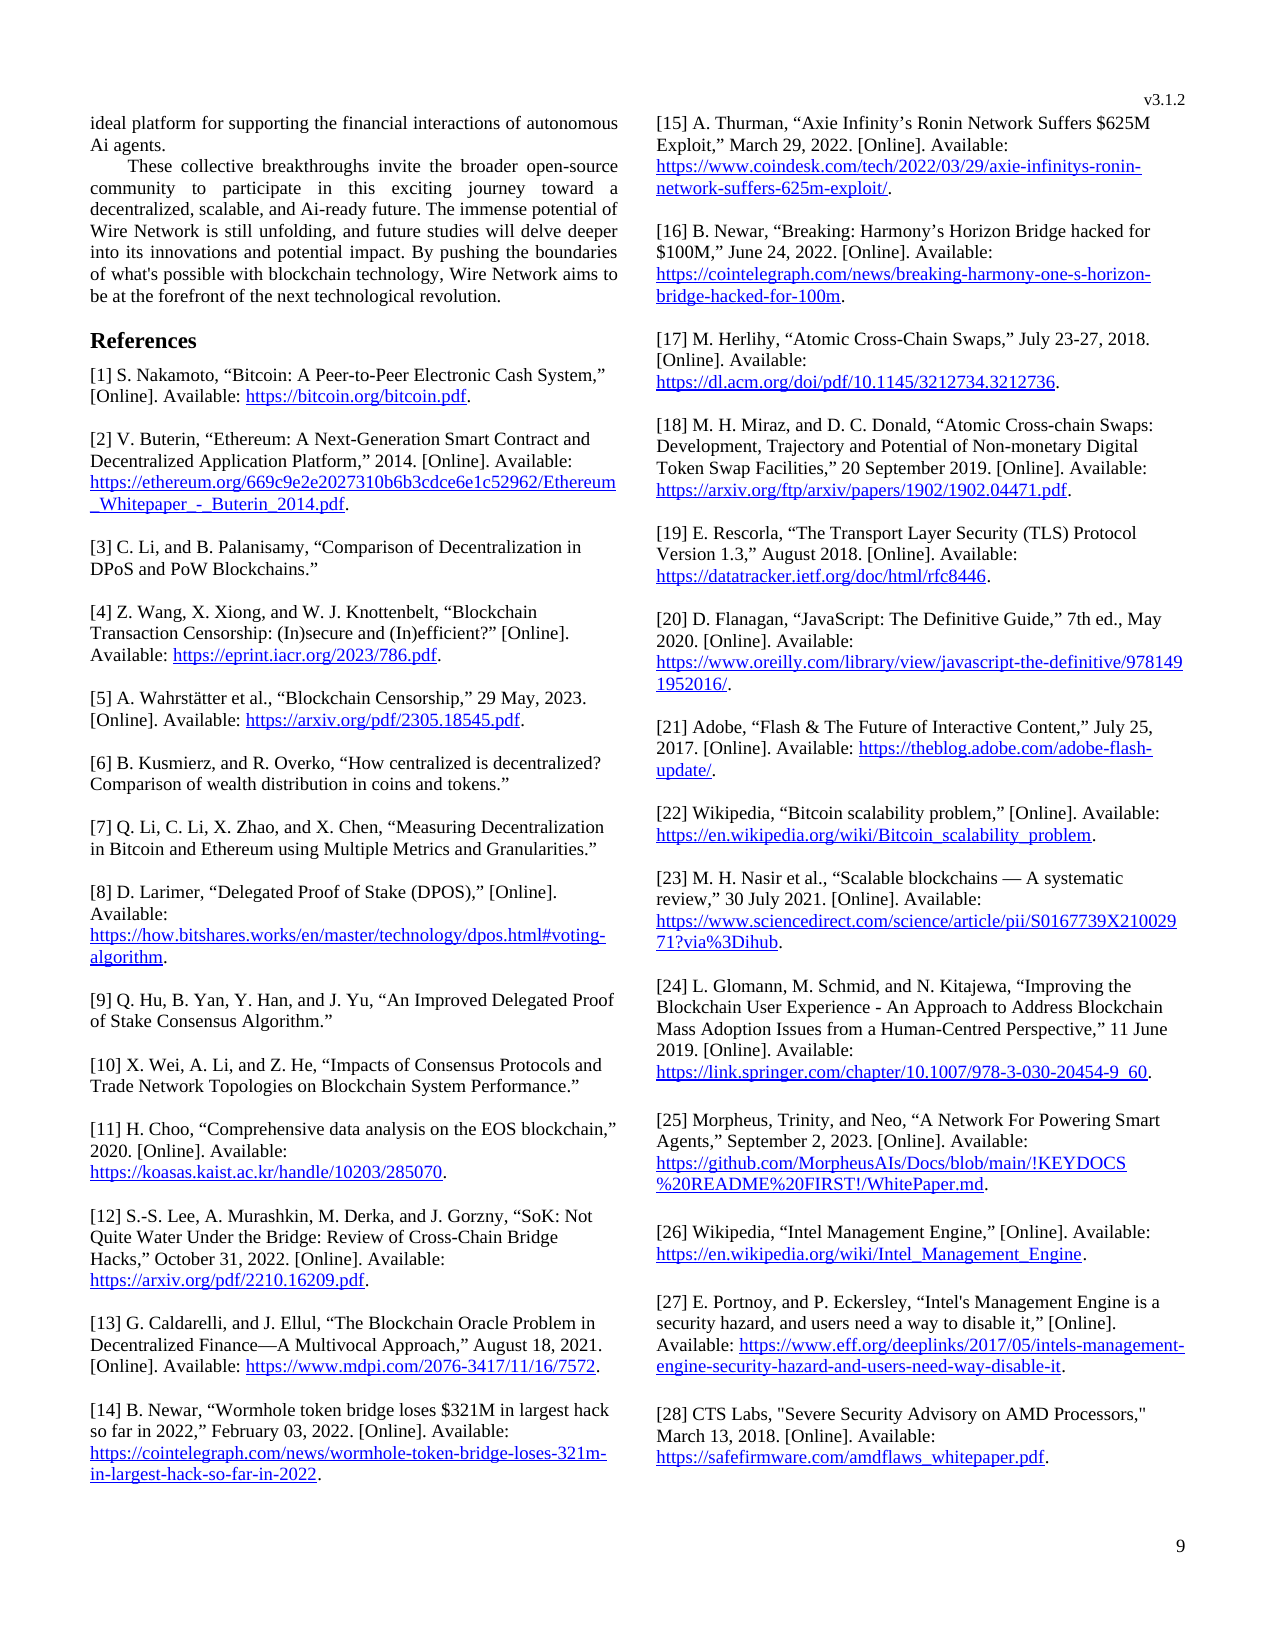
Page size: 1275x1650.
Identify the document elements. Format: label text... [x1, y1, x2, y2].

text [7] Q. Li, C. Li, X. Zhao, and X. Chen, “Measuring Decentralization in Bitcoin and Ethereum using Multiple Metrics and Granularities.” [90, 816, 619, 859]
text [1] S. Nakamoto, “Bitcoin: A Peer-to-Peer Electronic Cash System,” [Online]. Available: https://bitcoin.org/bitcoin.pdf. [90, 363, 619, 407]
text [5] A. Wahrstätter et al., “Blockchain Censorship,” 29 May, 2023. [Online]. Available: https://arxiv.org/pdf/2305.18545.pdf. [90, 687, 619, 730]
text [15] A. Thurman, “Axie Infinity’s Ronin Network Suffers $625M Exploit,” March 29, 2022. [Online]. Available: https://www.coindesk.com/tech/2022/03/29/axie-infinitys-ronin-network-suffers-625m-exploit/. [656, 112, 1185, 198]
text References [90, 328, 619, 354]
text [25] Morpheus, Trinity, and Neo, “A Network For Powering Smart Agents,” September 2, 2023. [Online]. Available: https://github.com/MorpheusAIs/Docs/blob/main/!KEYDOCS%20README%20FIRST!/WhitePaper.md. [656, 1109, 1185, 1195]
text [9] Q. Hu, B. Yan, Y. Han, and J. Yu, “An Improved Delegated Proof of Stake Consensus Algorithm.” [90, 989, 619, 1032]
text [23] M. H. Nasir et al., “Scalable blockchains — A systematic review,” 30 July 2021. [Online]. Available: https://www.sciencedirect.com/science/article/pii/S0167739X21002971?via%3Dihub. [656, 867, 1185, 953]
text [3] C. Li, and B. Palanisamy, “Comparison of Decentralization in DPoS and PoW Blockchains.” [90, 536, 619, 579]
text [6] B. Kusmierz, and R. Overko, “How centralized is decentralized? Comparison of wealth distribution in coins and tokens.” [90, 752, 619, 795]
text [14] B. Newar, “Wormhole token bridge loses $321M in largest hack so far in 2022,” February 03, 2022. [Online]. Available: https://cointelegraph.com/news/wormhole-token-bridge-loses-321m-in-largest-hack-so-far-in-2022. [90, 1398, 619, 1485]
text [24] L. Glomann, M. Schmid, and N. Kitajewa, “Improving the Blockchain User Experience - An Approach to Address Blockchain Mass Adoption Issues from a Human-Centred Perspective,” 11 June 2019. [Online]. Available: https://link.springer.com/chapter/10.1007/978-3-030-20454-9_60. [656, 974, 1185, 1082]
text These collective breakthroughs invite the broader open-source community to participate in this exciting journey toward a decentralized, scalable, and Ai-ready future. The immense potential of Wire Network is still unfolding, and future studies will delve deeper into its innovations and potential impact. By pushing the boundaries of what's possible with blockchain technology, Wire Network aims to be at the forefront of the next technological revolution. [90, 155, 619, 306]
text [4] Z. Wang, X. Xiong, and W. J. Knottenbelt, “Blockchain Transaction Censorship: (In)secure and (In)efficient?” [Online]. Available: https://eprint.iacr.org/2023/786.pdf. [90, 601, 619, 665]
text [19] E. Rescorla, “The Transport Layer Security (TLS) Protocol Version 1.3,” August 2018. [Online]. Available: https://datatracker.ietf.org/doc/html/rfc8446. [656, 522, 1185, 586]
text [8] D. Larimer, “Delegated Proof of Stake (DPOS),” [Online]. Available: https://how.bitshares.works/en/master/technology/dpos.html#voting-algorithm. [90, 881, 619, 967]
text [20] D. Flanagan, “JavaScript: The Definitive Guide,” 7th ed., May 2020. [Online]. Available: https://www.oreilly.com/library/view/javascript-the-definitive/9781491952016/. [656, 608, 1185, 694]
text [18] M. H. Miraz, and D. C. Donald, “Atomic Cross-chain Swaps: Development, Trajectory and Potential of Non-monetary Digital Token Swap Facilities,” 20 September 2019. [Online]. Available: https://arxiv.org/ftp/arxiv/papers/1902/1902.04471.pdf. [656, 414, 1185, 500]
text [13] G. Caldarelli, and J. Ellul, “The Blockchain Oracle Problem in Decentralized Finance—A Multivocal Approach,” August 18, 2021. [Online]. Available: https://www.mdpi.com/2076-3417/11/16/7572. [90, 1312, 619, 1377]
text [21] Adobe, “Flash & The Future of Interactive Content,” July 25, 2017. [Online]. Available: https://theblog.adobe.com/adobe-flash-update/. [656, 716, 1185, 780]
text [26] Wikipedia, “Intel Management Engine,” [Online]. Available: https://en.wikipedia.org/wiki/Intel_Management_Engine. [656, 1221, 1185, 1264]
text [10] X. Wei, A. Li, and Z. He, “Impacts of Consensus Protocols and Trade Network Topologies on Blockchain System Performance.” [90, 1053, 619, 1097]
text [11] H. Choo, “Comprehensive data analysis on the EOS blockchain,” 2020. [Online]. Available: https://koasas.kaist.ac.kr/handle/10203/285070. [90, 1118, 619, 1183]
text [16] B. Newar, “Breaking: Harmony’s Horizon Bridge hacked for $100M,” June 24, 2022. [Online]. Available: https://cointelegraph.com/news/breaking-harmony-one-s-horizon-bridge-hacked-for-100m. [656, 220, 1185, 306]
text [27] E. Portnoy, and P. Eckersley, “Intel's Management Engine is a security hazard, and users need a way to disable it,” [Online]. Available: https://www.eff.org/deeplinks/2017/05/intels-management-engine-security-hazard-and-users-need-way-disable-it. [656, 1291, 1185, 1377]
text [2] V. Buterin, “Ethereum: A Next-Generation Smart Contract and Decentralized Application Platform,” 2014. [Online]. Available: https://ethereum.org/669c9e2e2027310b6b3cdce6e1c52962/Ethereum_Whitepaper_-_Buterin_2014.pdf. [90, 428, 619, 514]
text [12] S.-S. Lee, A. Murashkin, M. Derka, and J. Gorzny, “SoK: Not Quite Water Under the Bridge: Review of Cross-Chain Bridge Hacks,” October 31, 2022. [Online]. Available: https://arxiv.org/pdf/2210.16209.pdf. [90, 1204, 619, 1291]
text [22] Wikipedia, “Bitcoin scalability problem,” [Online]. Available: https://en.wikipedia.org/wiki/Bitcoin_scalability_problem. [656, 802, 1185, 845]
text ideal platform for supporting the financial interactions of autonomous Ai agents. [90, 112, 619, 155]
text [17] M. Herlihy, “Atomic Cross-Chain Swaps,” July 23-27, 2018. [Online]. Available: https://dl.acm.org/doi/pdf/10.1145/3212734.3212736. [656, 328, 1185, 392]
text [28] CTS Labs, "Severe Security Advisory on AMD Processors," March 13, 2018. [Online]. Available: https://safefirmware.com/amdflaws_whitepaper.pdf. [656, 1403, 1185, 1468]
